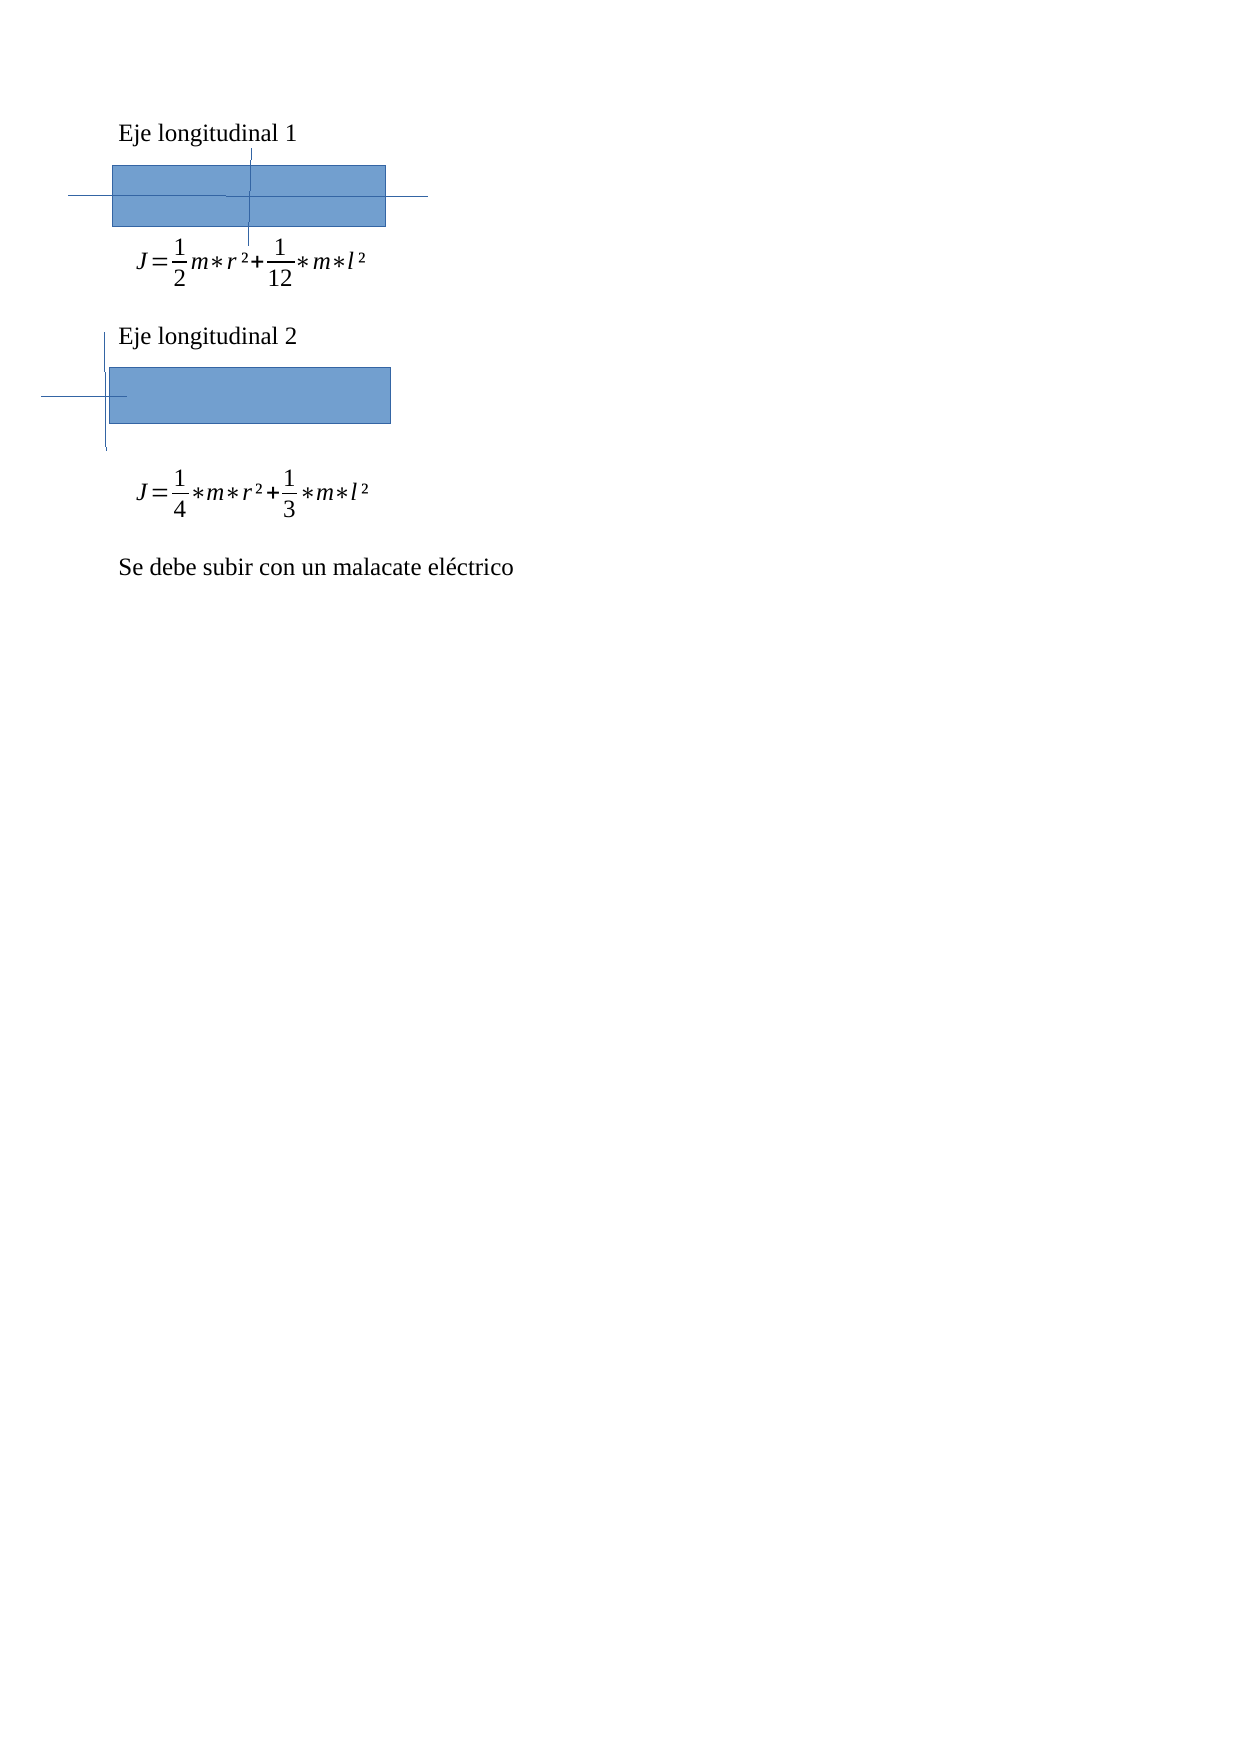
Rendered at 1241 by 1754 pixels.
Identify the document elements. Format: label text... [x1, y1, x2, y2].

text Eje longitudinal 2 [118, 321, 1122, 349]
text Eje longitudinal 1 [118, 118, 1122, 176]
text Se debe subir con un malacate eléctrico [118, 552, 1122, 581]
